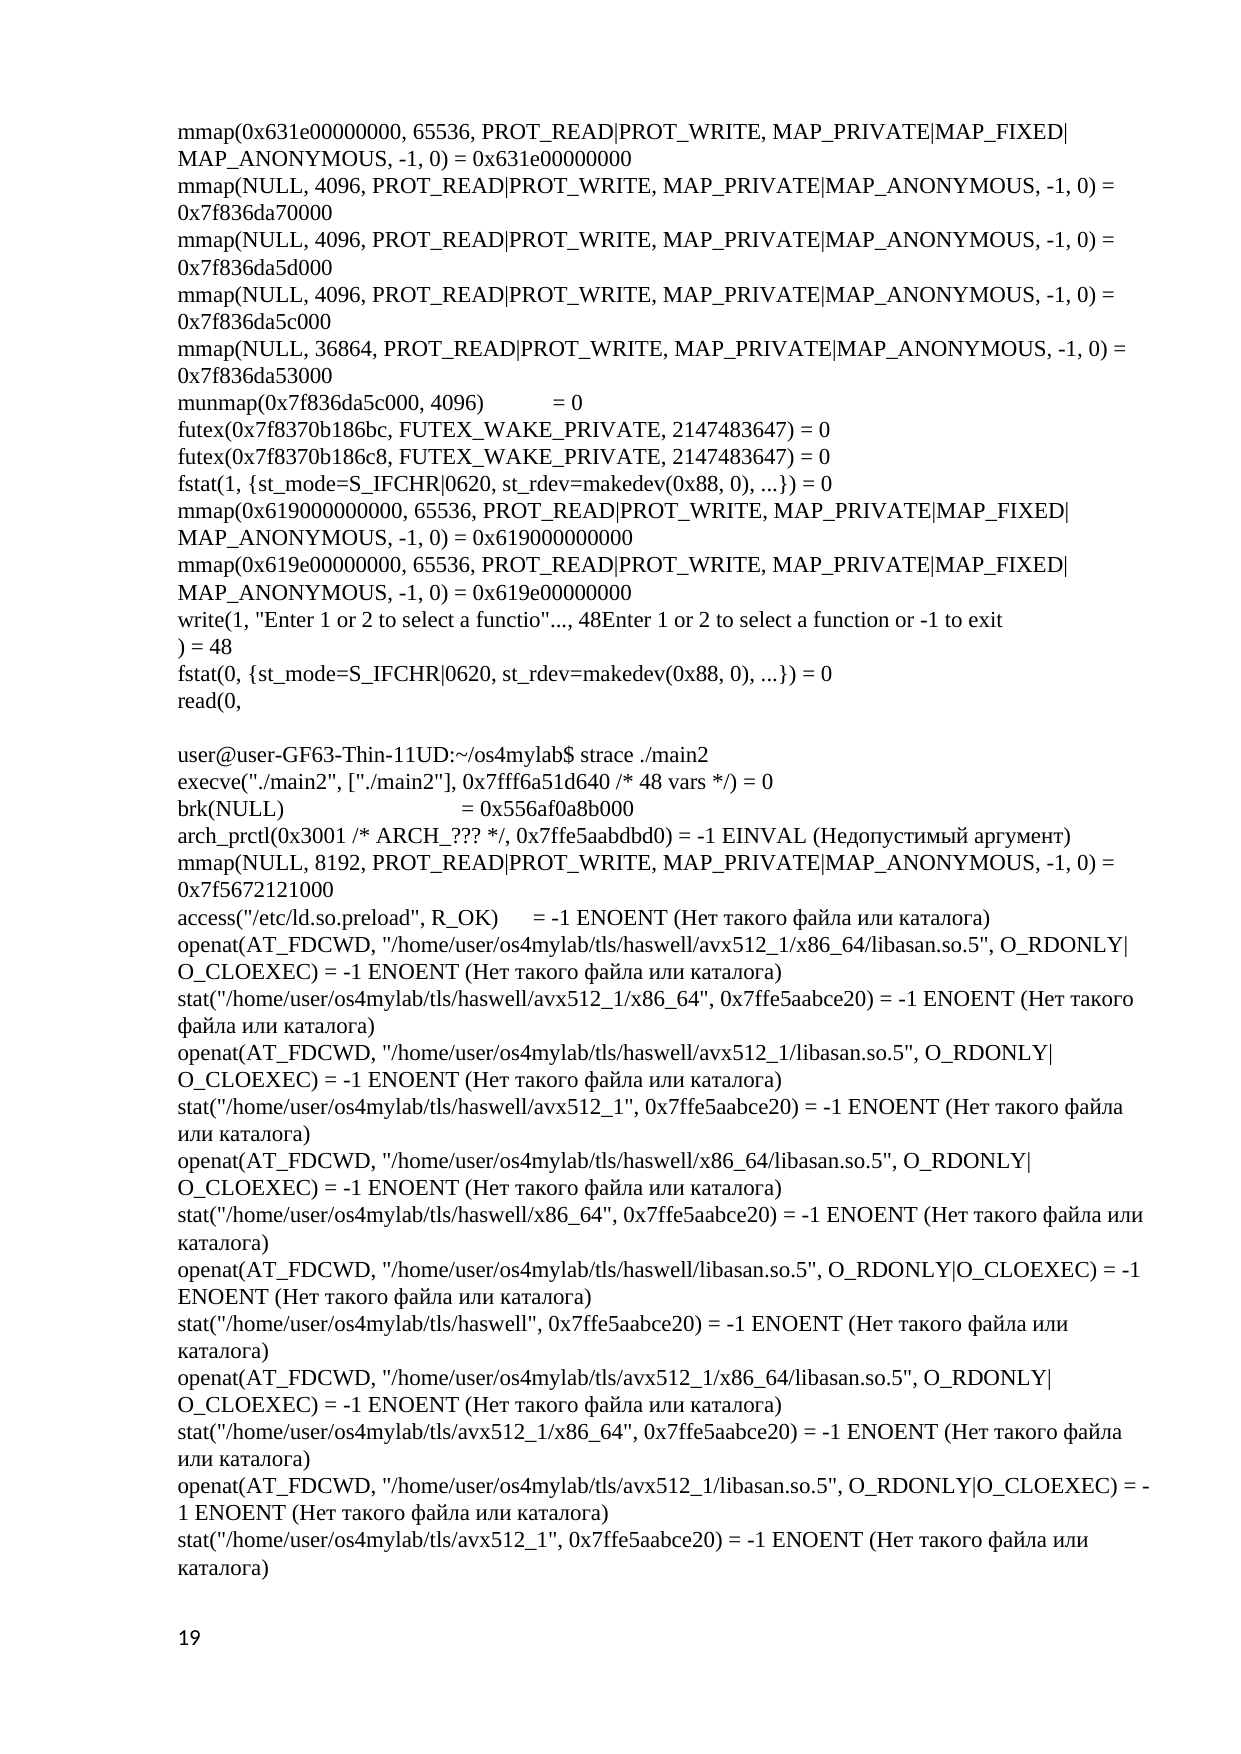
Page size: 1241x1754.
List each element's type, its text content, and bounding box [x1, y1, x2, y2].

text execve("./main2", ["./main2"], 0x7fff6a51d640 /* 48 vars */) = 0 [177, 768, 1152, 794]
text mmap(0x619e00000000, 65536, PROT_READ|PROT_WRITE, MAP_PRIVATE|MAP_FIXED|MAP_ANONYMOUS, -1, 0) = 0x619e00000000 [177, 551, 1152, 605]
text fstat(1, {st_mode=S_IFCHR|0620, st_rdev=makedev(0x88, 0), ...}) = 0 [177, 470, 1152, 497]
text mmap(NULL, 4096, PROT_READ|PROT_WRITE, MAP_PRIVATE|MAP_ANONYMOUS, -1, 0) = 0x7f836da70000 [177, 172, 1152, 226]
text mmap(NULL, 8192, PROT_READ|PROT_WRITE, MAP_PRIVATE|MAP_ANONYMOUS, -1, 0) = 0x7f5672121000 [177, 849, 1152, 903]
text ) = 48 [177, 633, 1152, 659]
text openat(AT_FDCWD, "/home/user/os4mylab/tls/haswell/avx512_1/libasan.so.5", O_RDONLY|O_CLOEXEC) = -1 ENOENT (Нет такого файла или каталога) [177, 1039, 1152, 1092]
text read(0, [177, 687, 1152, 713]
text arch_prctl(0x3001 /* ARCH_??? */, 0x7ffe5aabdbd0) = -1 EINVAL (Недопустимый аргумент) [177, 822, 1152, 849]
text mmap(0x619000000000, 65536, PROT_READ|PROT_WRITE, MAP_PRIVATE|MAP_FIXED|MAP_ANONYMOUS, -1, 0) = 0x619000000000 [177, 497, 1152, 551]
text munmap(0x7f836da5c000, 4096) = 0 [177, 389, 1152, 415]
text user@user-GF63-Thin-11UD:~/os4mylab$ strace ./main2 [177, 741, 1152, 767]
text openat(AT_FDCWD, "/home/user/os4mylab/tls/avx512_1/libasan.so.5", O_RDONLY|O_CLOEXEC) = -1 ENOENT (Нет такого файла или каталога) [177, 1472, 1152, 1526]
text mmap(NULL, 4096, PROT_READ|PROT_WRITE, MAP_PRIVATE|MAP_ANONYMOUS, -1, 0) = 0x7f836da5d000 [177, 226, 1152, 280]
text fstat(0, {st_mode=S_IFCHR|0620, st_rdev=makedev(0x88, 0), ...}) = 0 [177, 660, 1152, 686]
text access("/etc/ld.so.preload", R_OK) = -1 ENOENT (Нет такого файла или каталога) [177, 903, 1152, 930]
text openat(AT_FDCWD, "/home/user/os4mylab/tls/haswell/libasan.so.5", O_RDONLY|O_CLOEXEC) = -1 ENOENT (Нет такого файла или каталога) [177, 1256, 1152, 1309]
text openat(AT_FDCWD, "/home/user/os4mylab/tls/avx512_1/x86_64/libasan.so.5", O_RDONLY|O_CLOEXEC) = -1 ENOENT (Нет такого файла или каталога) [177, 1364, 1152, 1417]
text stat("/home/user/os4mylab/tls/haswell", 0x7ffe5aabce20) = -1 ENOENT (Нет такого файла или каталога) [177, 1310, 1152, 1363]
text stat("/home/user/os4mylab/tls/haswell/avx512_1/x86_64", 0x7ffe5aabce20) = -1 ENOENT (Нет такого файла или каталога) [177, 985, 1152, 1038]
text write(1, "Enter 1 or 2 to select a functio"..., 48Enter 1 or 2 to select a function or -1 to exit [177, 606, 1152, 632]
text mmap(0x631e00000000, 65536, PROT_READ|PROT_WRITE, MAP_PRIVATE|MAP_FIXED|MAP_ANONYMOUS, -1, 0) = 0x631e00000000 [177, 118, 1152, 172]
text mmap(NULL, 4096, PROT_READ|PROT_WRITE, MAP_PRIVATE|MAP_ANONYMOUS, -1, 0) = 0x7f836da5c000 [177, 281, 1152, 334]
text brk(NULL) = 0x556af0a8b000 [177, 795, 1152, 822]
text futex(0x7f8370b186c8, FUTEX_WAKE_PRIVATE, 2147483647) = 0 [177, 443, 1152, 469]
text futex(0x7f8370b186bc, FUTEX_WAKE_PRIVATE, 2147483647) = 0 [177, 416, 1152, 442]
text mmap(NULL, 36864, PROT_READ|PROT_WRITE, MAP_PRIVATE|MAP_ANONYMOUS, -1, 0) = 0x7f836da53000 [177, 335, 1152, 388]
text stat("/home/user/os4mylab/tls/avx512_1", 0x7ffe5aabce20) = -1 ENOENT (Нет такого файла или каталога) [177, 1526, 1152, 1580]
text stat("/home/user/os4mylab/tls/haswell/x86_64", 0x7ffe5aabce20) = -1 ENOENT (Нет такого файла или каталога) [177, 1201, 1152, 1255]
text stat("/home/user/os4mylab/tls/avx512_1/x86_64", 0x7ffe5aabce20) = -1 ENOENT (Нет такого файла или каталога) [177, 1418, 1152, 1472]
text stat("/home/user/os4mylab/tls/haswell/avx512_1", 0x7ffe5aabce20) = -1 ENOENT (Нет такого файла или каталога) [177, 1093, 1152, 1147]
text openat(AT_FDCWD, "/home/user/os4mylab/tls/haswell/avx512_1/x86_64/libasan.so.5", O_RDONLY|O_CLOEXEC) = -1 ENOENT (Нет такого файла или каталога) [177, 931, 1152, 984]
text openat(AT_FDCWD, "/home/user/os4mylab/tls/haswell/x86_64/libasan.so.5", O_RDONLY|O_CLOEXEC) = -1 ENOENT (Нет такого файла или каталога) [177, 1147, 1152, 1201]
